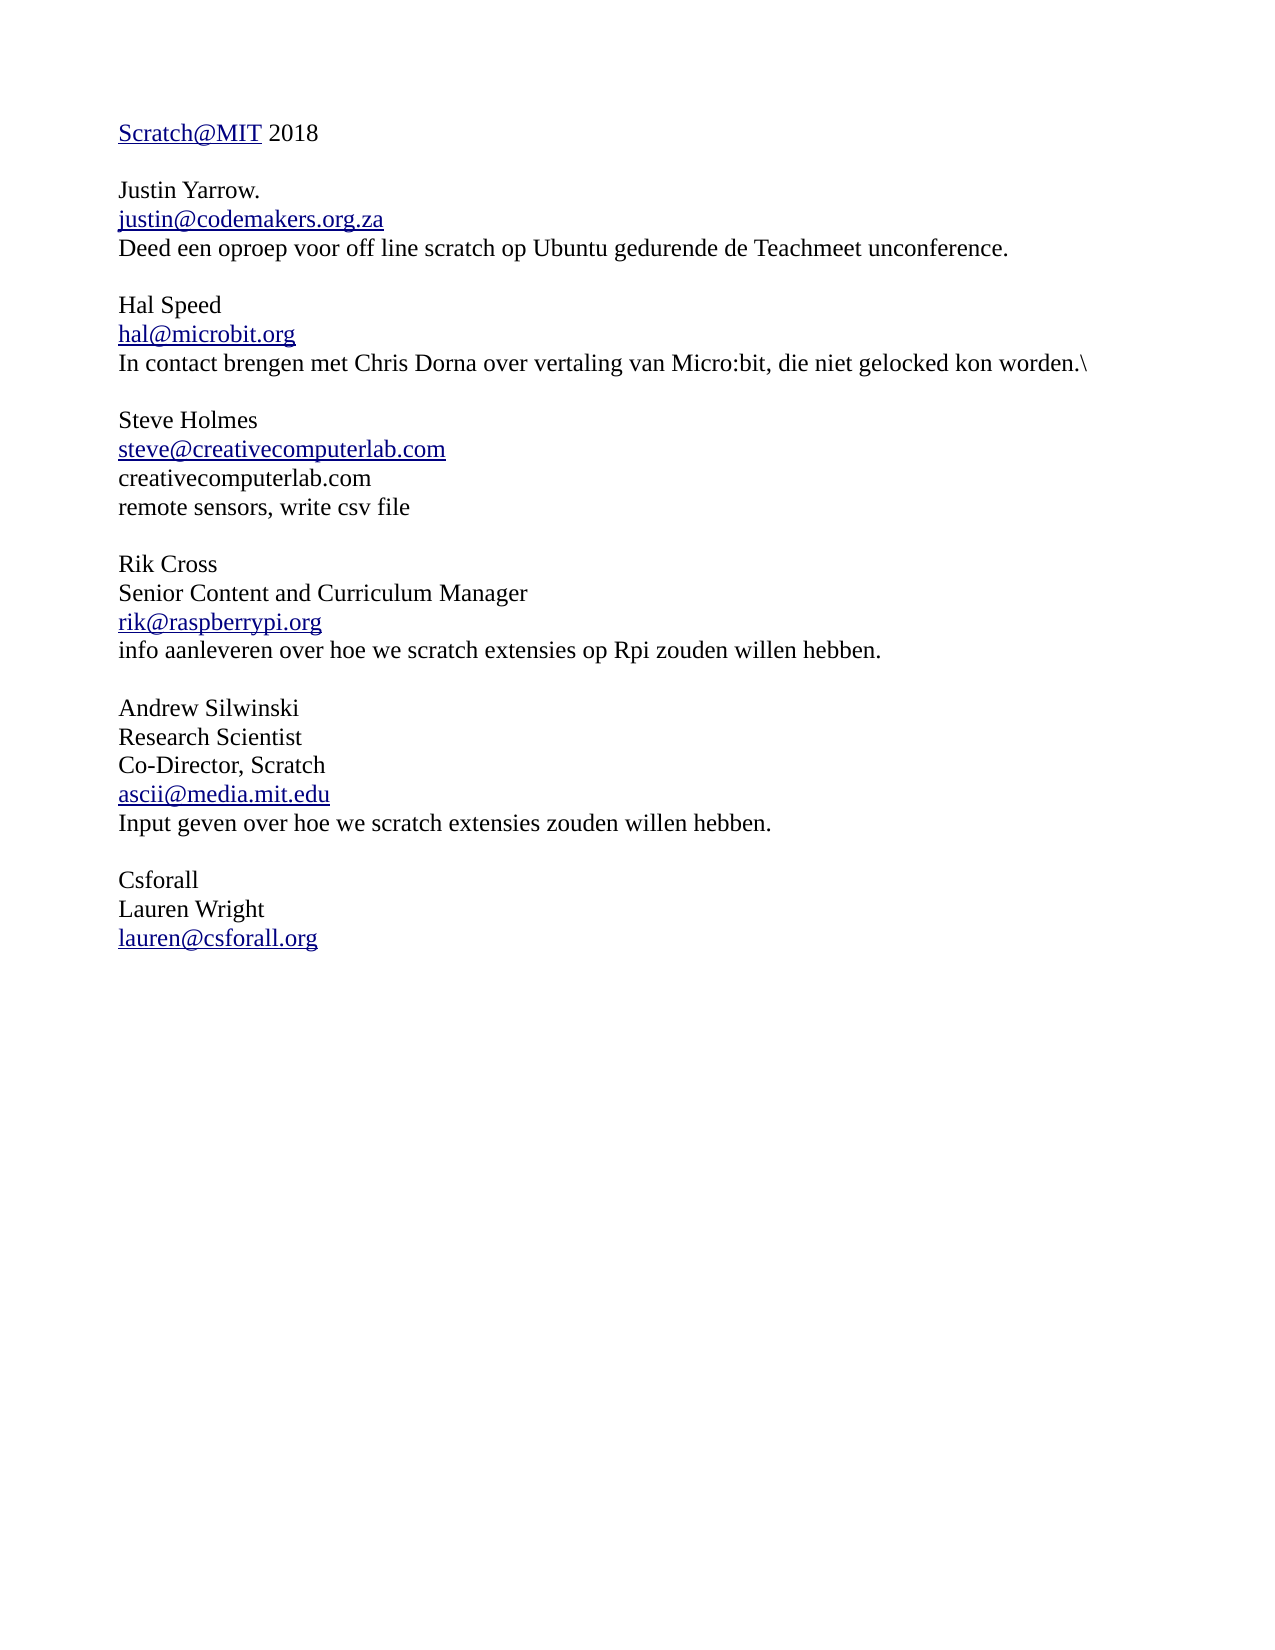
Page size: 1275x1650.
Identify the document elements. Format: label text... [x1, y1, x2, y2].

text Csforall [118, 866, 1157, 894]
text Hal Speed [118, 291, 1157, 319]
text hal@microbit.org [118, 319, 1157, 348]
text creativecomputerlab.com [118, 463, 1157, 492]
text lauren@csforall.org [118, 923, 1157, 952]
text Steve Holmes [118, 406, 1157, 434]
text remote sensors, write csv file [118, 492, 1157, 521]
text justin@codemakers.org.za [118, 204, 1157, 233]
text Justin Yarrow. [118, 176, 1157, 204]
text In contact brengen met Chris Dorna over vertaling van Micro:bit, die niet gelocked kon worden.\ [118, 348, 1157, 377]
text Senior Content and Curriculum Manager [118, 578, 1157, 607]
text steve@creativecomputerlab.com [118, 434, 1157, 463]
text ascii@media.mit.edu [118, 779, 1157, 808]
text Andrew Silwinski [118, 693, 1157, 722]
text Co-Director, Scratch [118, 751, 1157, 779]
text Rik Cross [118, 549, 1157, 578]
text info aanleveren over hoe we scratch extensies op Rpi zouden willen hebben. [118, 636, 1157, 664]
text Deed een oproep voor off line scratch op Ubuntu gedurende de Teachmeet unconference. [118, 233, 1157, 262]
text Scratch@MIT 2018 [118, 118, 1157, 147]
text rik@raspberrypi.org [118, 607, 1157, 636]
text Input geven over hoe we scratch extensies zouden willen hebben. [118, 808, 1157, 837]
text Research Scientist [118, 722, 1157, 751]
text Lauren Wright [118, 894, 1157, 923]
